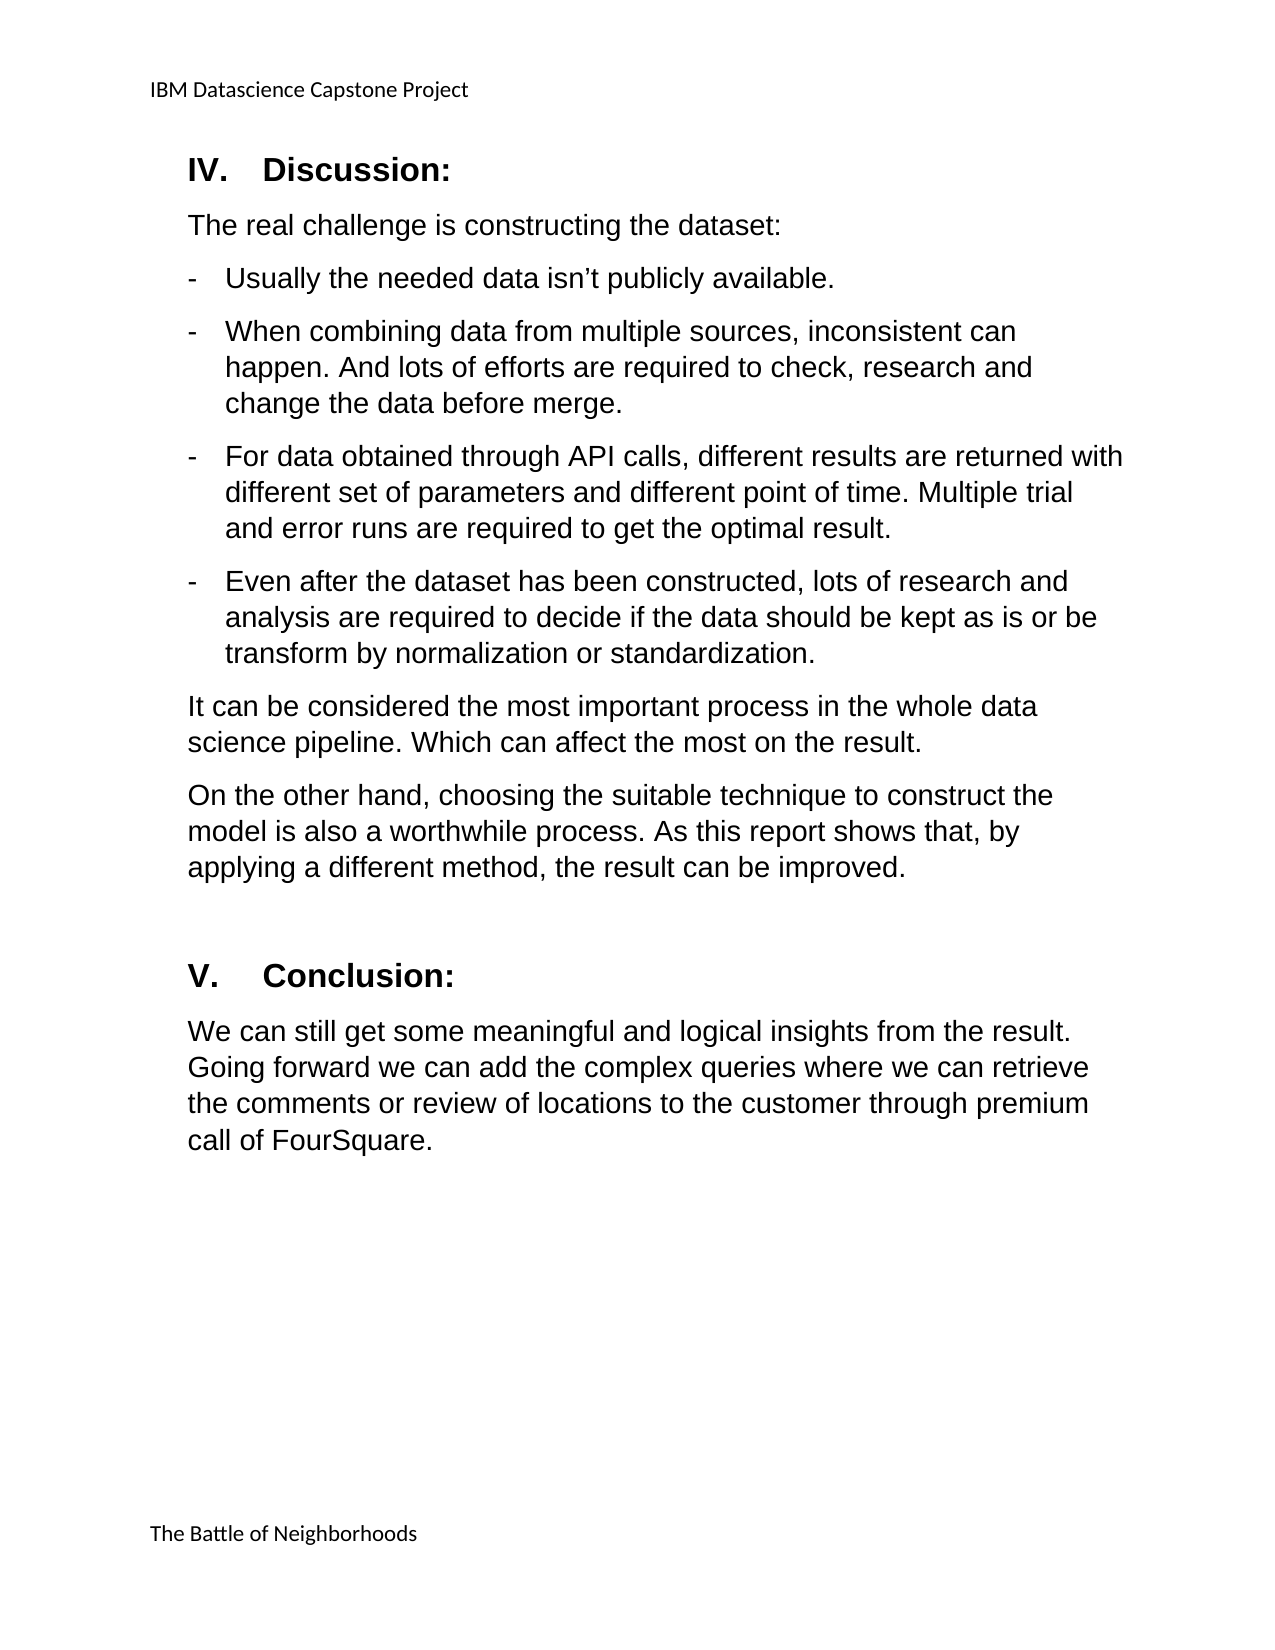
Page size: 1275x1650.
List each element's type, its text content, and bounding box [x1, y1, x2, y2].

list Usually the needed data isn’t publicly available. [187, 261, 1125, 294]
text It can be considered the most important process in the whole data science pipeline. Which can affect the most on the result. [187, 689, 1125, 759]
list For data obtained through API calls, different results are returned with different set of parameters and different point of time. Multiple trial and error runs are required to get the optimal result. [187, 439, 1125, 545]
text The real challenge is constructing the dataset: [187, 208, 1125, 242]
list Even after the dataset has been constructed, lots of research and analysis are required to decide if the data should be kept as is or be transform by normalization or standardization. [187, 564, 1125, 670]
list When combining data from multiple sources, inconsistent can happen. And lots of efforts are required to check, research and change the data before merge. [187, 314, 1125, 419]
text On the other hand, choosing the suitable technique to construct the model is also a worthwhile process. As this report shows that, by applying a different method, the result can be improved. [187, 778, 1125, 884]
text We can still get some meaningful and logical insights from the result. Going forward we can add the complex queries where we can retrieve the comments or review of locations to the customer through premium call of FourSquare. [187, 1014, 1125, 1156]
subtitle Conclusion: [187, 956, 1125, 994]
subtitle Discussion: [187, 150, 1125, 188]
